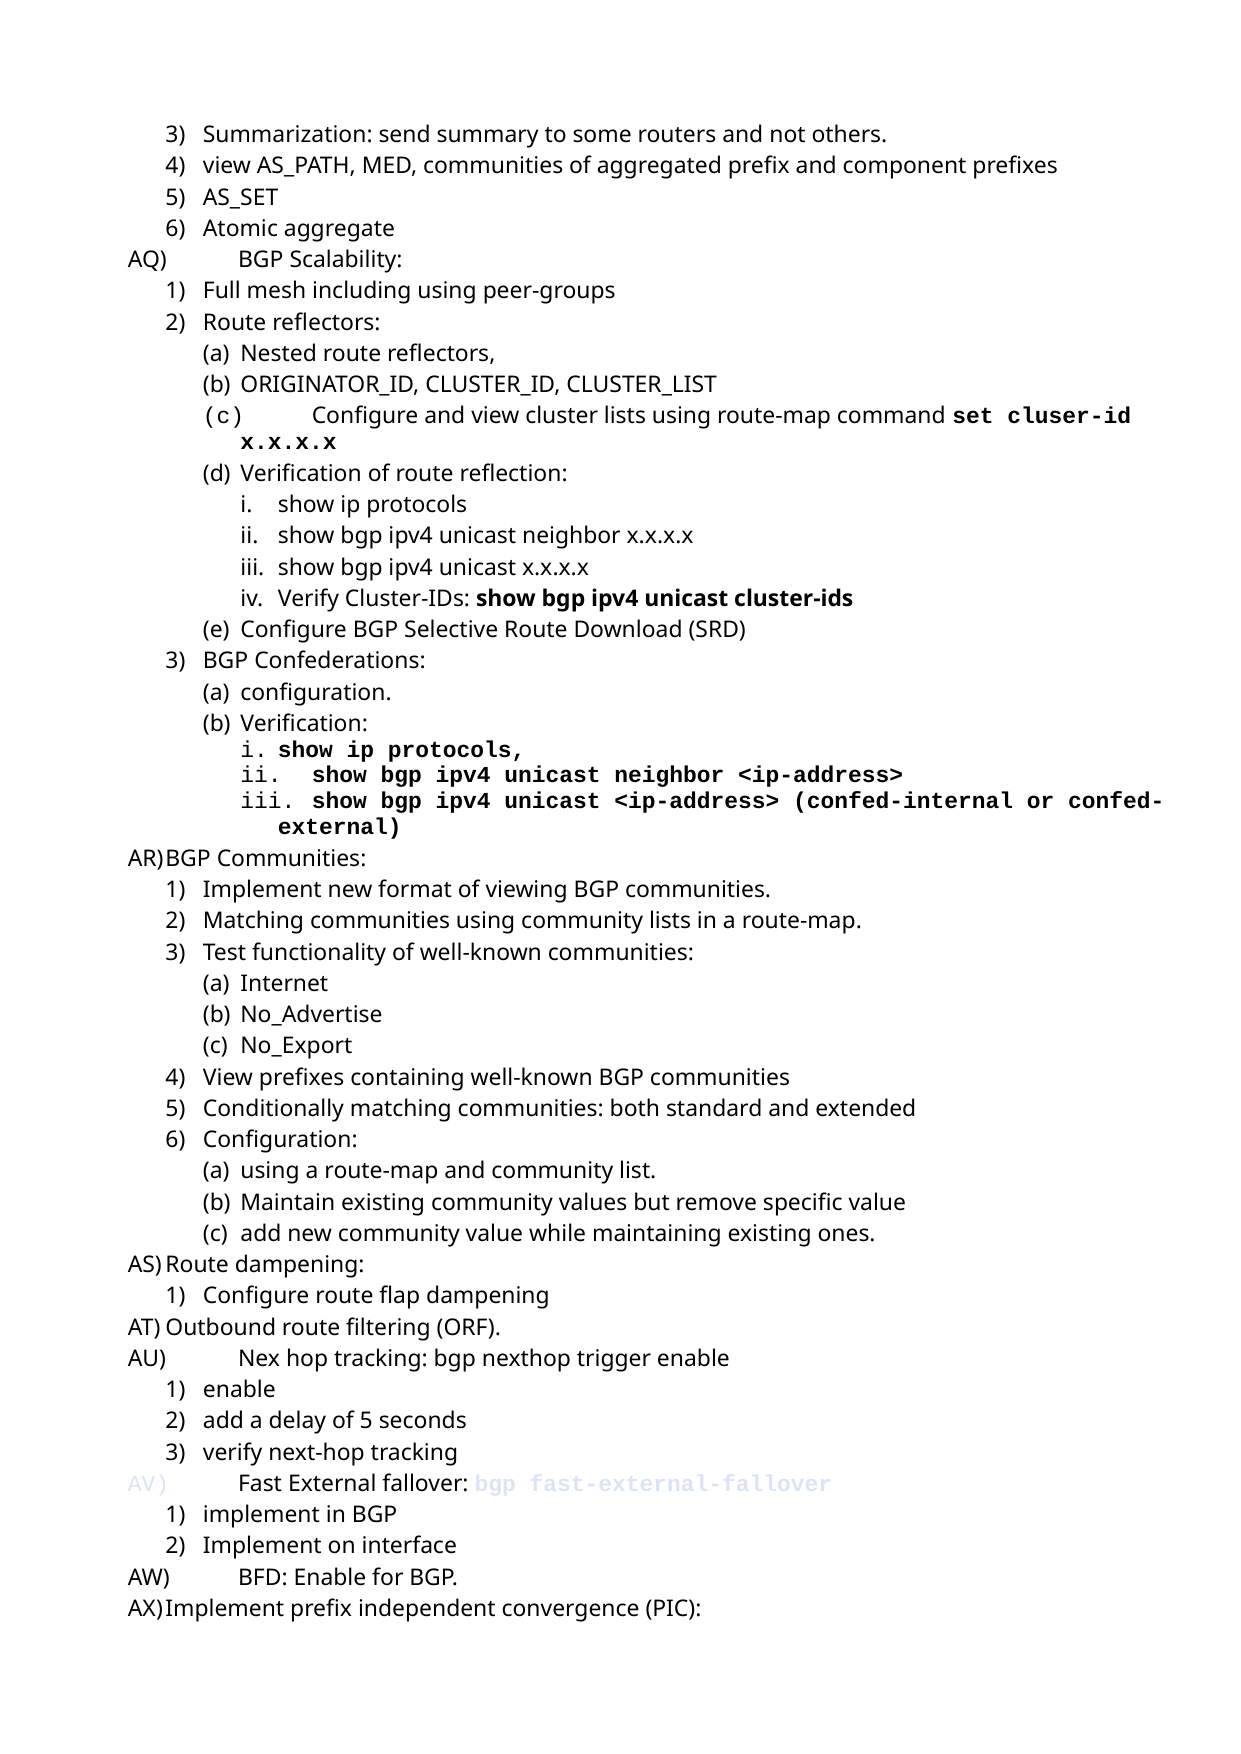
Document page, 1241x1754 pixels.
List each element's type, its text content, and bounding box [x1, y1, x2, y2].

list add a delay of 5 seconds [165, 1404, 1182, 1435]
list view AS_PATH, MED, communities of aggregated prefix and component prefixes [165, 149, 1182, 181]
list BFD: Enable for BGP. [128, 1561, 1182, 1592]
list BGP Scalability: [128, 243, 1182, 274]
list Configuration: [165, 1123, 1182, 1154]
list verify next-hop tracking [165, 1435, 1182, 1467]
list using a route-map and community list. [203, 1154, 1182, 1185]
list show ip protocols [240, 488, 1182, 519]
list BGP Confederations: [165, 644, 1182, 675]
list Matching communities using community lists in a route-map. [165, 904, 1182, 935]
list Full mesh including using peer-groups [165, 274, 1182, 306]
list add new community value while maintaining existing ones. [203, 1217, 1182, 1248]
list show bgp ipv4 unicast <ip-address> (confed-internal or confed-external) [240, 790, 1182, 842]
list show bgp ipv4 unicast neighbor x.x.x.x [240, 519, 1182, 550]
list Fast External fallover: bgp fast-external-fallover [128, 1467, 1182, 1498]
list No_Export [203, 1029, 1182, 1060]
list AS_SET [165, 181, 1182, 212]
list Conditionally matching communities: both standard and extended [165, 1092, 1182, 1123]
list Implement on interface [165, 1529, 1182, 1561]
list Verify Cluster-IDs: show bgp ipv4 unicast cluster-ids [240, 582, 1182, 613]
list Configure route flap dampening [165, 1279, 1182, 1310]
list Implement prefix independent convergence (PIC): [128, 1592, 1182, 1623]
list enable [165, 1373, 1182, 1404]
list Outbound route filtering (ORF). [128, 1310, 1182, 1342]
list Test functionality of well-known communities: [165, 935, 1182, 967]
list Implement new format of viewing BGP communities. [165, 873, 1182, 904]
list show bgp ipv4 unicast x.x.x.x [240, 550, 1182, 582]
list Route dampening: [128, 1248, 1182, 1279]
list Verification of route reflection: [203, 457, 1182, 488]
list show ip protocols, [240, 738, 1182, 764]
list configuration. [203, 675, 1182, 707]
list No_Advertise [203, 998, 1182, 1029]
list View prefixes containing well-known BGP communities [165, 1060, 1182, 1092]
list BGP Communities: [128, 842, 1182, 873]
list Internet [203, 967, 1182, 998]
list Atomic aggregate [165, 212, 1182, 243]
list Nested route reflectors, [203, 337, 1182, 368]
list Configure and view cluster lists using route-map command set cluser-id x.x.x.x [203, 399, 1182, 457]
list ORIGINATOR_ID, CLUSTER_ID, CLUSTER_LIST [203, 368, 1182, 399]
list Route reflectors: [165, 306, 1182, 337]
list Nex hop tracking: bgp nexthop trigger enable [128, 1342, 1182, 1373]
list Maintain existing community values but remove specific value [203, 1185, 1182, 1217]
list Configure BGP Selective Route Download (SRD) [203, 613, 1182, 644]
list Verification: [203, 707, 1182, 738]
list show bgp ipv4 unicast neighbor <ip-address> [240, 764, 1182, 790]
list Summarization: send summary to some routers and not others. [165, 118, 1182, 149]
list implement in BGP [165, 1498, 1182, 1529]
